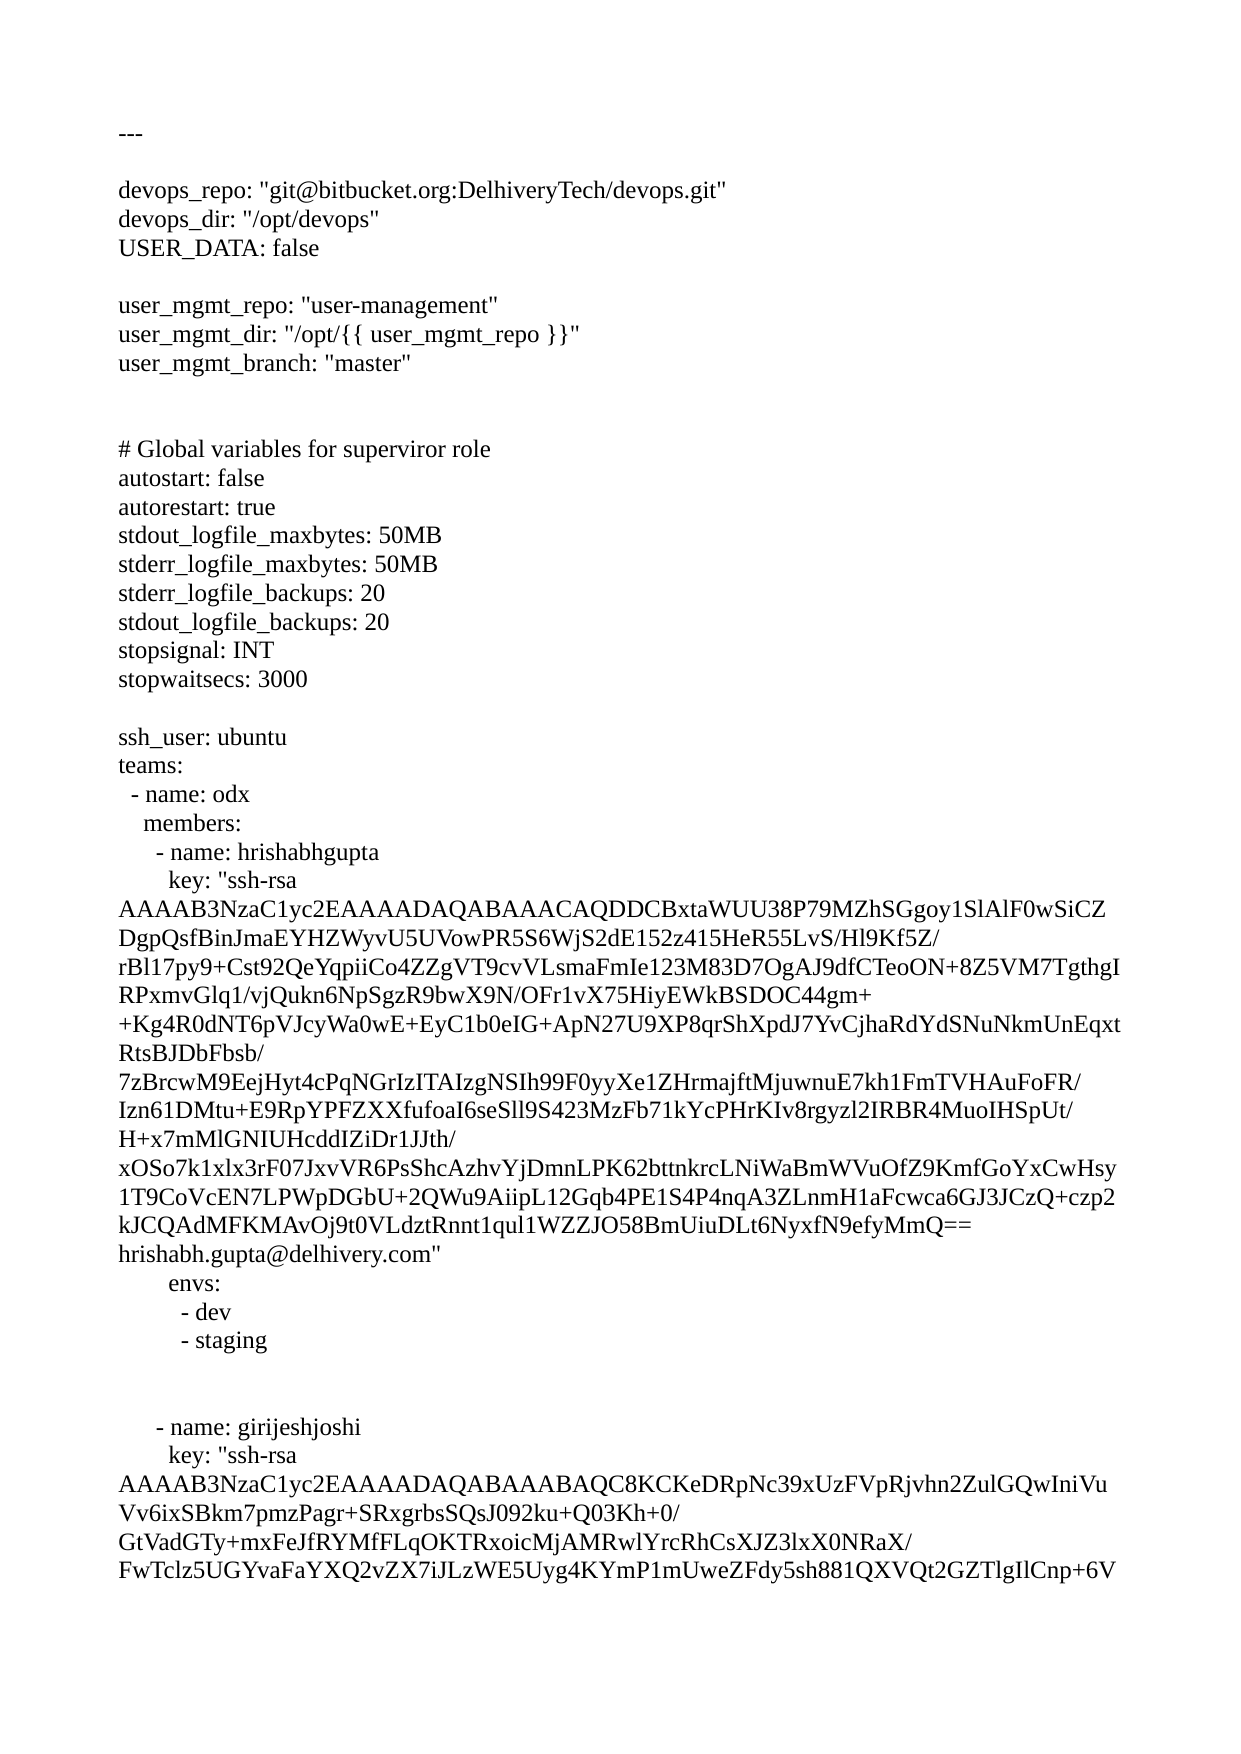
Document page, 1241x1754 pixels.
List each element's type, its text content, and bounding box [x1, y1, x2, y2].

text # Global variables for superviror role [118, 434, 1122, 463]
text stderr_logfile_backups: 20 [118, 578, 1122, 607]
text envs: [118, 1268, 1122, 1297]
text devops_repo: "git@bitbucket.org:DelhiveryTech/devops.git" [118, 176, 1122, 204]
text stopsignal: INT [118, 636, 1122, 664]
text user_mgmt_dir: "/opt/{{ user_mgmt_repo }}" [118, 319, 1122, 348]
text - name: odx [118, 779, 1122, 808]
text --- [118, 118, 1122, 147]
text ssh_user: ubuntu [118, 722, 1122, 751]
text stdout_logfile_backups: 20 [118, 607, 1122, 636]
text stdout_logfile_maxbytes: 50MB [118, 521, 1122, 549]
text members: [118, 808, 1122, 837]
text autostart: false [118, 463, 1122, 492]
text stderr_logfile_maxbytes: 50MB [118, 549, 1122, 578]
text devops_dir: "/opt/devops" [118, 204, 1122, 233]
text autorestart: true [118, 492, 1122, 521]
text stopwaitsecs: 3000 [118, 664, 1122, 693]
text user_mgmt_branch: "master" [118, 348, 1122, 377]
text user_mgmt_repo: "user-management" [118, 291, 1122, 319]
text - name: hrishabhgupta [118, 837, 1122, 866]
text - name: girijeshjoshi [118, 1412, 1122, 1441]
text key: "ssh-rsa AAAAB3NzaC1yc2EAAAADAQABAAABAQC8KCKeDRpNc39xUzFVpRjvhn2ZulGQwIniVuVv6ixSBkm7pmzPagr+SRxgrbsSQsJ092ku+Q03Kh+0/GtVadGTy+mxFeJfRYMfFLqOKTRxoicMjAMRwlYrcRhCsXJZ3lxX0NRaX/FwTclz5UGYvaFaYXQ2vZX7iJLzWE5Uyg4KYmP1mUweZFdy5sh881QXVQt2GZTlgIlCnp+6V [118, 1441, 1122, 1584]
text key: "ssh-rsa AAAAB3NzaC1yc2EAAAADAQABAAACAQDDCBxtaWUU38P79MZhSGgoy1SlAlF0wSiCZDgpQsfBinJmaEYHZWyvU5UVowPR5S6WjS2dE152z415HeR55LvS/Hl9Kf5Z/rBl17py9+Cst92QeYqpiiCo4ZZgVT9cvVLsmaFmIe123M83D7OgAJ9dfCTeoON+8Z5VM7TgthgIRPxmvGlq1/vjQukn6NpSgzR9bwX9N/OFr1vX75HiyEWkBSDOC44gm++Kg4R0dNT6pVJcyWa0wE+EyC1b0eIG+ApN27U9XP8qrShXpdJ7YvCjhaRdYdSNuNkmUnEqxtRtsBJDbFbsb/7zBrcwM9EejHyt4cPqNGrIzITAIzgNSIh99F0yyXe1ZHrmajftMjuwnuE7kh1FmTVHAuFoFR/Izn61DMtu+E9RpYPFZXXfufoaI6seSll9S423MzFb71kYcPHrKIv8rgyzl2IRBR4MuoIHSpUt/H+x7mMlGNIUHcddIZiDr1JJth/xOSo7k1xlx3rF07JxvVR6PsShcAzhvYjDmnLPK62bttnkrcLNiWaBmWVuOfZ9KmfGoYxCwHsy1T9CoVcEN7LPWpDGbU+2QWu9AiipL12Gqb4PE1S4P4nqA3ZLnmH1aFcwca6GJ3JCzQ+czp2kJCQAdMFKMAvOj9t0VLdztRnnt1qul1WZZJO58BmUiuDLt6NyxfN9efyMmQ== hrishabh.gupta@delhivery.com" [118, 866, 1122, 1268]
text USER_DATA: false [118, 233, 1122, 262]
text - staging [118, 1326, 1122, 1354]
text teams: [118, 751, 1122, 779]
text - dev [118, 1297, 1122, 1326]
